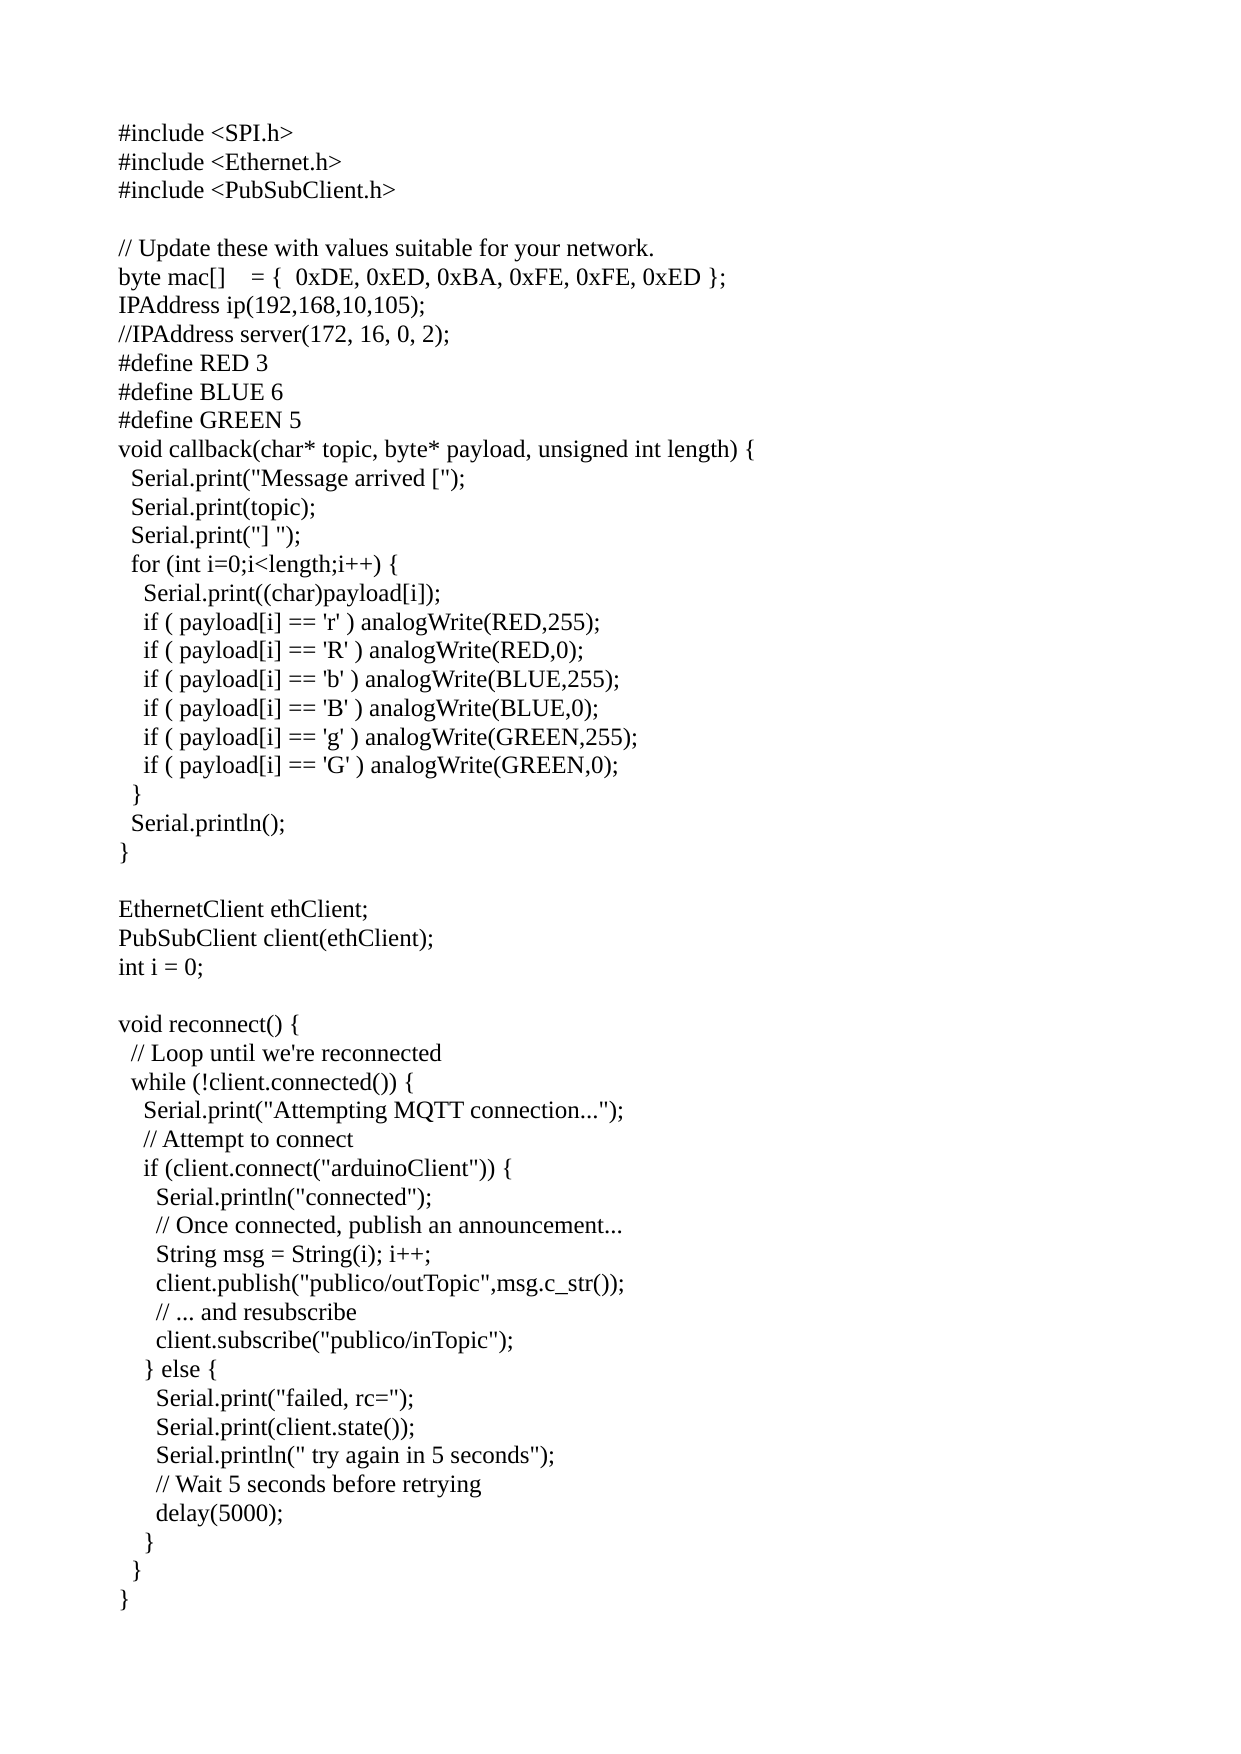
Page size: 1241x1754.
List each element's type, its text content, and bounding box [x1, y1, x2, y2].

text #include <SPI.h> [118, 118, 1122, 147]
text } else { [118, 1354, 1122, 1383]
text EthernetClient ethClient; [118, 894, 1122, 923]
text } [118, 1584, 1122, 1613]
text } [118, 1527, 1122, 1556]
text #define BLUE 6 [118, 377, 1122, 406]
text // Once connected, publish an announcement... [118, 1211, 1122, 1239]
text Serial.print(client.state()); [118, 1412, 1122, 1441]
text } [118, 779, 1122, 808]
text // Update these with values suitable for your network. [118, 233, 1122, 262]
text Serial.println(" try again in 5 seconds"); [118, 1441, 1122, 1469]
text if ( payload[i] == 'G' ) analogWrite(GREEN,0); [118, 751, 1122, 779]
text Serial.print("Attempting MQTT connection..."); [118, 1096, 1122, 1124]
text PubSubClient client(ethClient); [118, 923, 1122, 952]
text void callback(char* topic, byte* payload, unsigned int length) { [118, 434, 1122, 463]
text if ( payload[i] == 'R' ) analogWrite(RED,0); [118, 636, 1122, 664]
text Serial.print((char)payload[i]); [118, 578, 1122, 607]
text if ( payload[i] == 'r' ) analogWrite(RED,255); [118, 607, 1122, 636]
text if ( payload[i] == 'B' ) analogWrite(BLUE,0); [118, 693, 1122, 722]
text int i = 0; [118, 952, 1122, 981]
text if ( payload[i] == 'g' ) analogWrite(GREEN,255); [118, 722, 1122, 751]
text } [118, 837, 1122, 866]
text if ( payload[i] == 'b' ) analogWrite(BLUE,255); [118, 664, 1122, 693]
text String msg = String(i); i++; [118, 1239, 1122, 1268]
text delay(5000); [118, 1498, 1122, 1527]
text } [118, 1556, 1122, 1584]
text for (int i=0;i<length;i++) { [118, 549, 1122, 578]
text #include <Ethernet.h> [118, 147, 1122, 176]
text // Attempt to connect [118, 1124, 1122, 1153]
text #define RED 3 [118, 348, 1122, 377]
text IPAddress ip(192,168,10,105); [118, 291, 1122, 319]
text Serial.print("] "); [118, 521, 1122, 549]
text Serial.println(); [118, 808, 1122, 837]
text client.publish("publico/outTopic",msg.c_str()); [118, 1268, 1122, 1297]
text void reconnect() { [118, 1009, 1122, 1038]
text //IPAddress server(172, 16, 0, 2); [118, 319, 1122, 348]
text Serial.println("connected"); [118, 1182, 1122, 1211]
text #define GREEN 5 [118, 406, 1122, 434]
text // Wait 5 seconds before retrying [118, 1469, 1122, 1498]
text #include <PubSubClient.h> [118, 176, 1122, 204]
text if (client.connect("arduinoClient")) { [118, 1153, 1122, 1182]
text // ... and resubscribe [118, 1297, 1122, 1326]
text client.subscribe("publico/inTopic"); [118, 1326, 1122, 1354]
text Serial.print(topic); [118, 492, 1122, 521]
text while (!client.connected()) { [118, 1067, 1122, 1096]
text byte mac[] = { 0xDE, 0xED, 0xBA, 0xFE, 0xFE, 0xED }; [118, 262, 1122, 291]
text Serial.print("Message arrived ["); [118, 463, 1122, 492]
text // Loop until we're reconnected [118, 1038, 1122, 1067]
text Serial.print("failed, rc="); [118, 1383, 1122, 1412]
